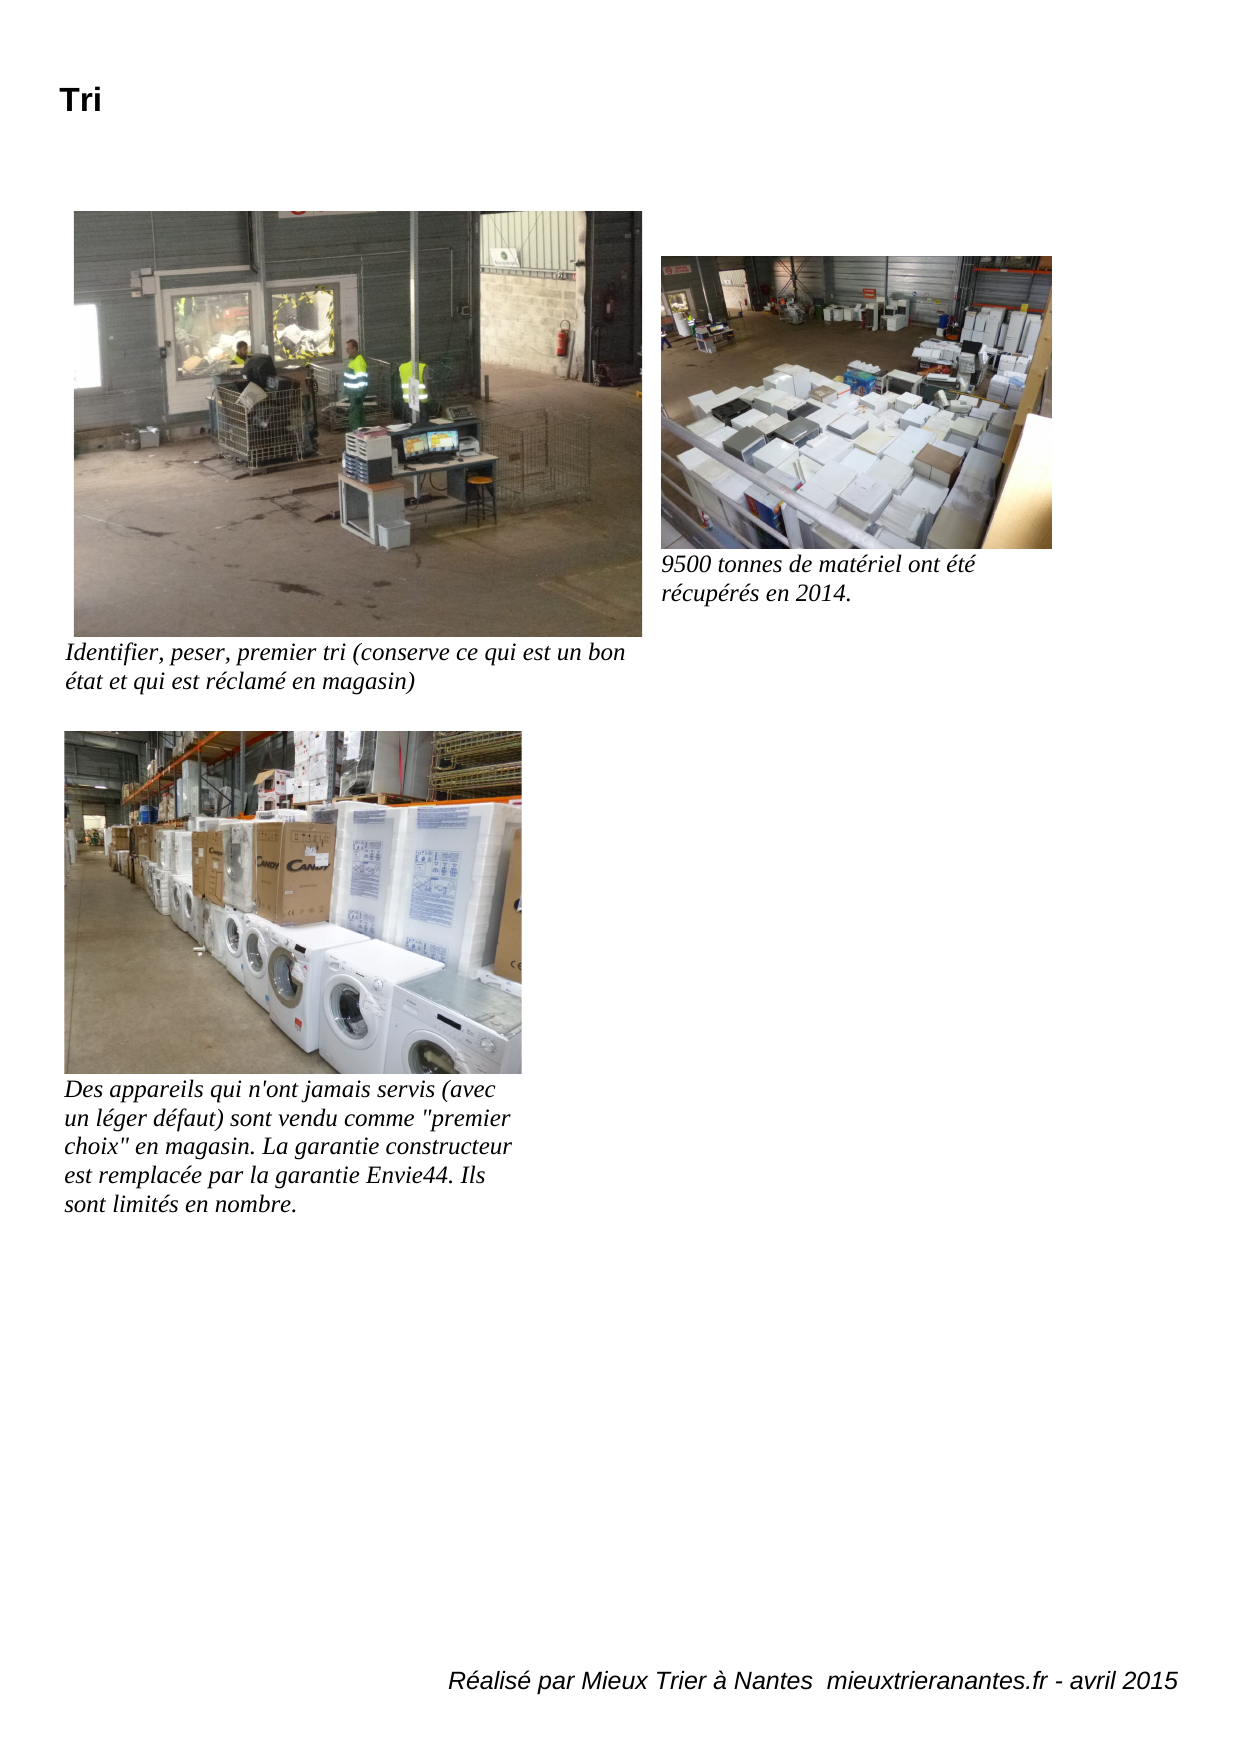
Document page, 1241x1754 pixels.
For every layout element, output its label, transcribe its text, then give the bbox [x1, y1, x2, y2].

text Des appareils qui n'ont jamais servis (avec un léger défaut) sont vendu comme "premier choix" en magasin. La garantie constructeur est remplacée par la garantie Envie44. Ils sont limités en nombre. [64, 1074, 521, 1218]
picture [661, 256, 1052, 549]
text Identifier, peser, premier tri (conserve ce qui est un bon état et qui est réclamé en magasin) [65, 211, 651, 694]
picture [64, 731, 522, 1074]
picture [73, 211, 643, 637]
subtitle Tri [59, 80, 1181, 118]
text 9500 tonnes de matériel ont été récupérés en 2014. [661, 549, 1052, 606]
